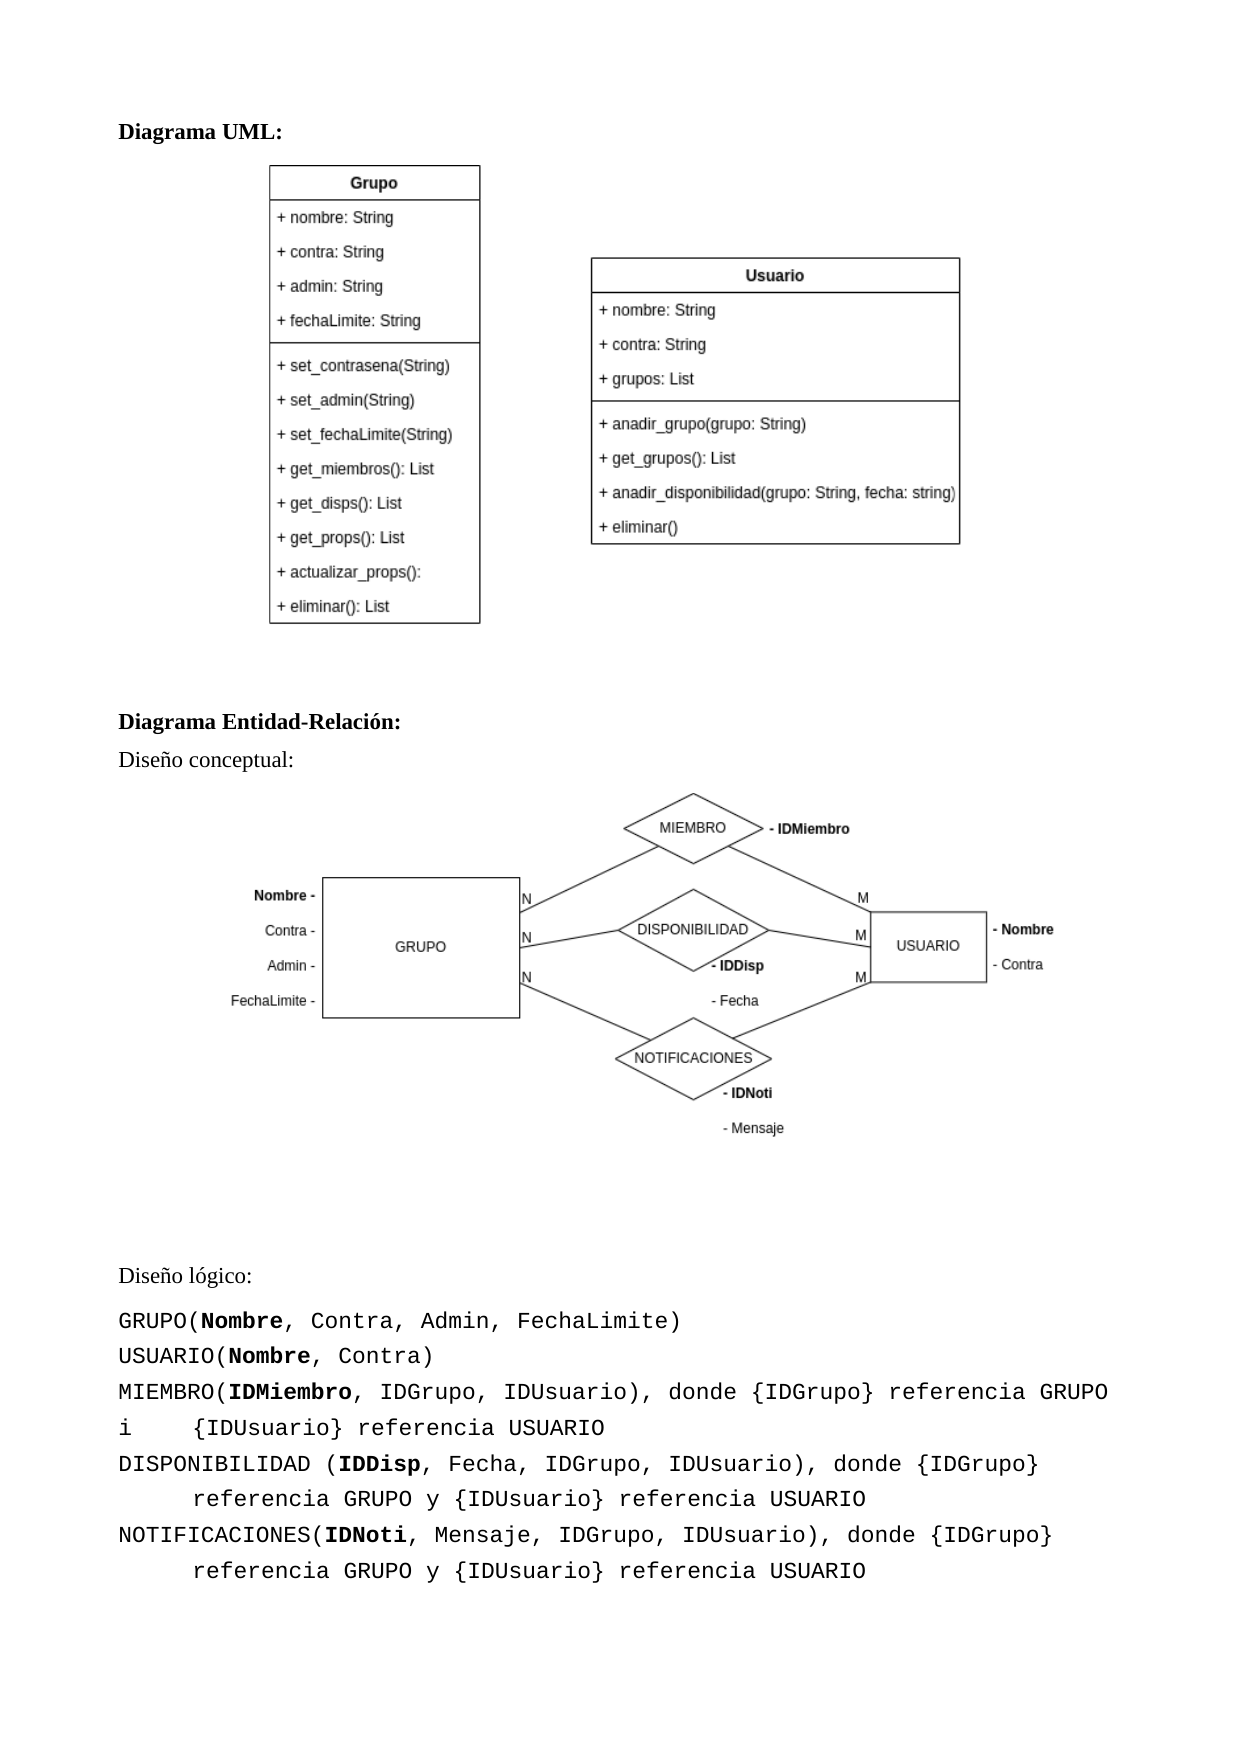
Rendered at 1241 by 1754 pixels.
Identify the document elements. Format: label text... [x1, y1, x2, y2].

text USUARIO(Nombre, Contra) [59, 1345, 1122, 1371]
text Diagrama Entidad-Relación: [118, 708, 1122, 734]
text Diseño lógico: [118, 1262, 1122, 1288]
text NOTIFICACIONES(IDNoti, Mensaje, IDGrupo, IDUsuario), donde {IDGrupo} referencia GRUPO y {IDUsuario} referencia USUARIO [59, 1523, 1122, 1585]
text DISPONIBILIDAD (IDDisp, Fecha, IDGrupo, IDUsuario), donde {IDGrupo} referencia GRUPO y {IDUsuario} referencia USUARIO [59, 1452, 1122, 1514]
text GRUPO(Nombre, Contra, Admin, FechaLimite) [59, 1309, 1122, 1335]
text MIEMBRO(IDMiembro, IDGrupo, IDUsuario), donde {IDGrupo} referencia GRUPO i {IDUsuario} referencia USUARIO [59, 1381, 1122, 1442]
text Diagrama UML: [118, 118, 1122, 144]
text Diseño conceptual: [118, 747, 1122, 773]
picture [269, 165, 971, 628]
picture [160, 793, 1080, 1146]
